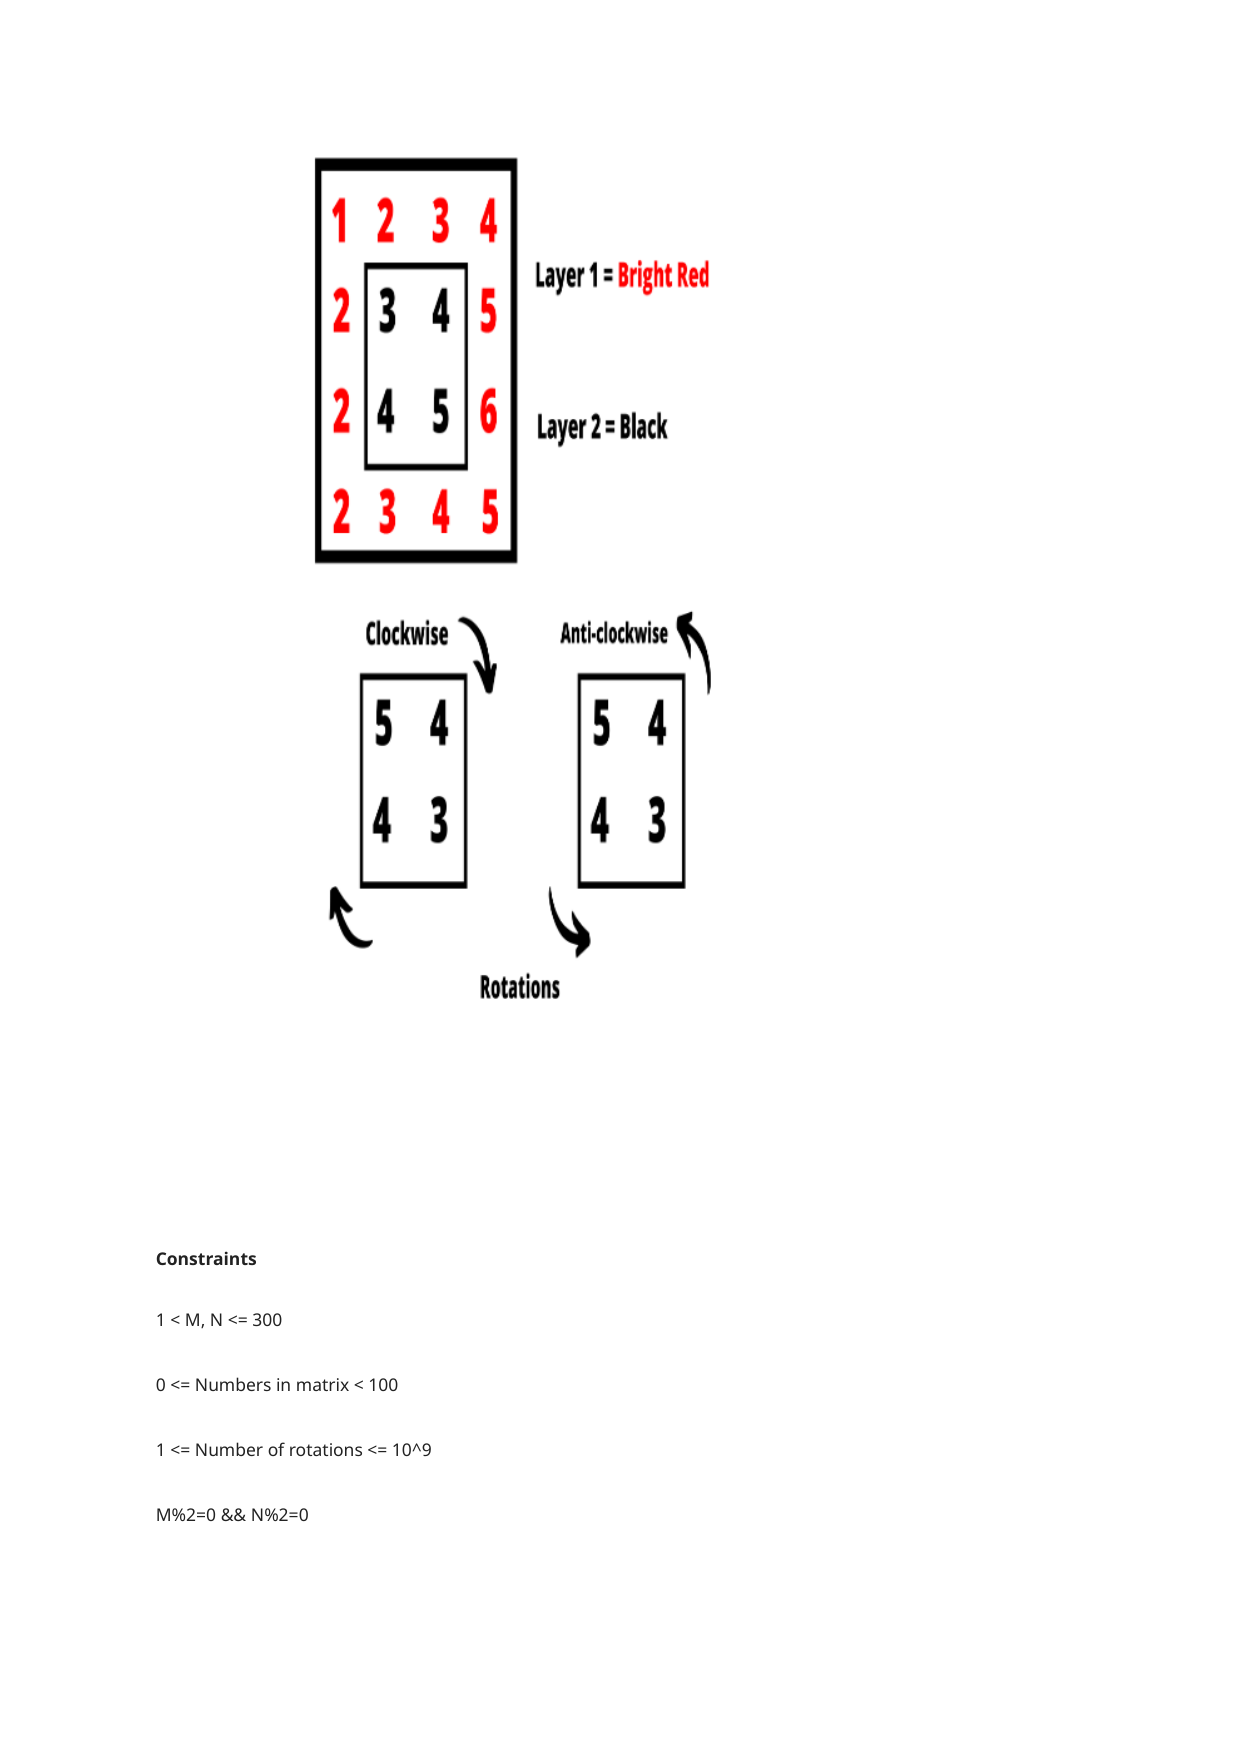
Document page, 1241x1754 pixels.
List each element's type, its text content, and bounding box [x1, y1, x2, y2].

picture [250, 155, 825, 1009]
subtitle Constraints [156, 1246, 1122, 1270]
text M%2=0 && N%2=0 [156, 1502, 1122, 1526]
text 0 <= Numbers in matrix < 100 [156, 1373, 1122, 1397]
text 1 <= Number of rotations <= 10^9 [156, 1438, 1122, 1461]
text 1 < M, N <= 300 [156, 1308, 1122, 1332]
